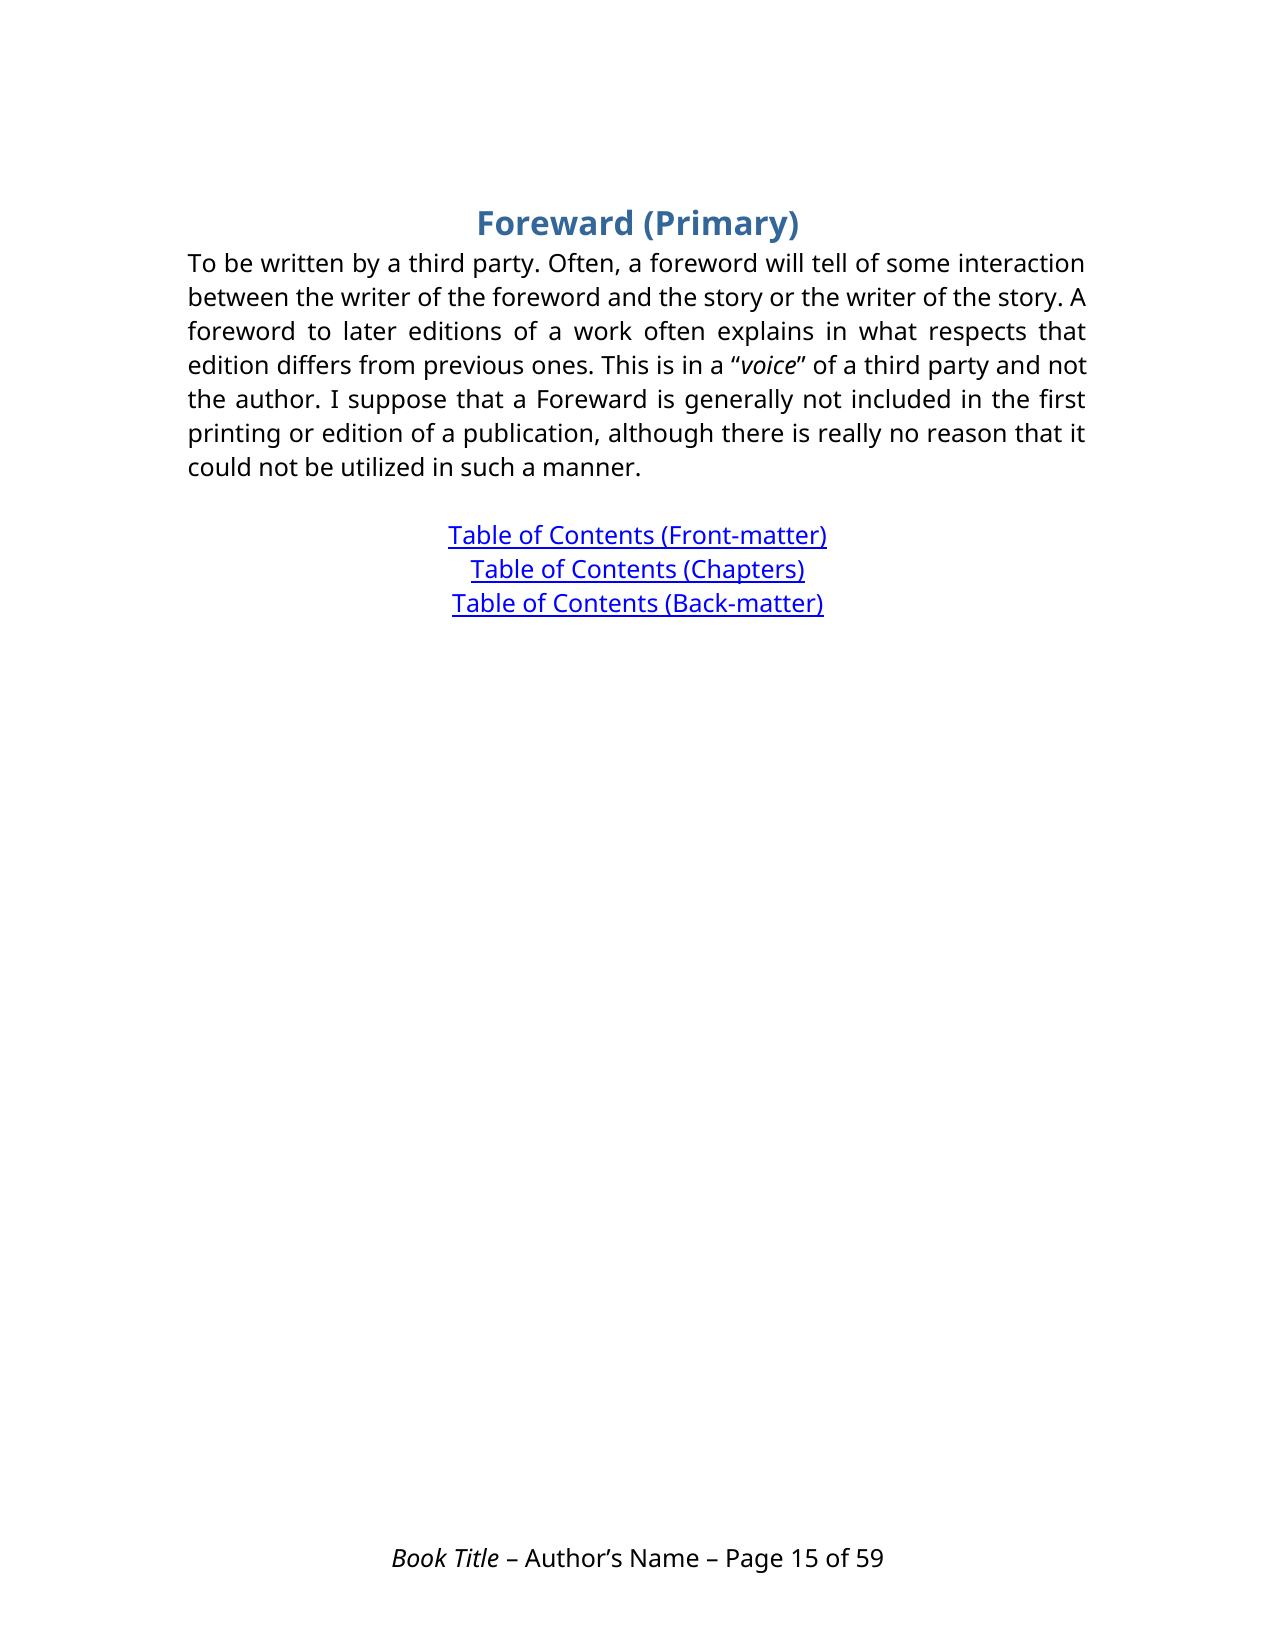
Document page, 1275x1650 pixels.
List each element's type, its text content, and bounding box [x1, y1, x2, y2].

text To be written by a third party. Often, a foreword will tell of some interaction between the writer of the foreword and the story or the writer of the story. A foreword to later editions of a work often explains in what respects that edition differs from previous ones. This is in a “voice” of a third party and not the author. I suppose that a Foreward is generally not included in the first printing or edition of a publication, although there is really no reason that it could not be utilized in such a manner. [187, 245, 1087, 484]
text Table of Contents (Back-matter) [187, 586, 1087, 620]
text Table of Contents (Front-matter) [187, 518, 1087, 552]
text Table of Contents (Chapters) [187, 552, 1087, 586]
subtitle Foreward (Primary) [187, 200, 1087, 245]
